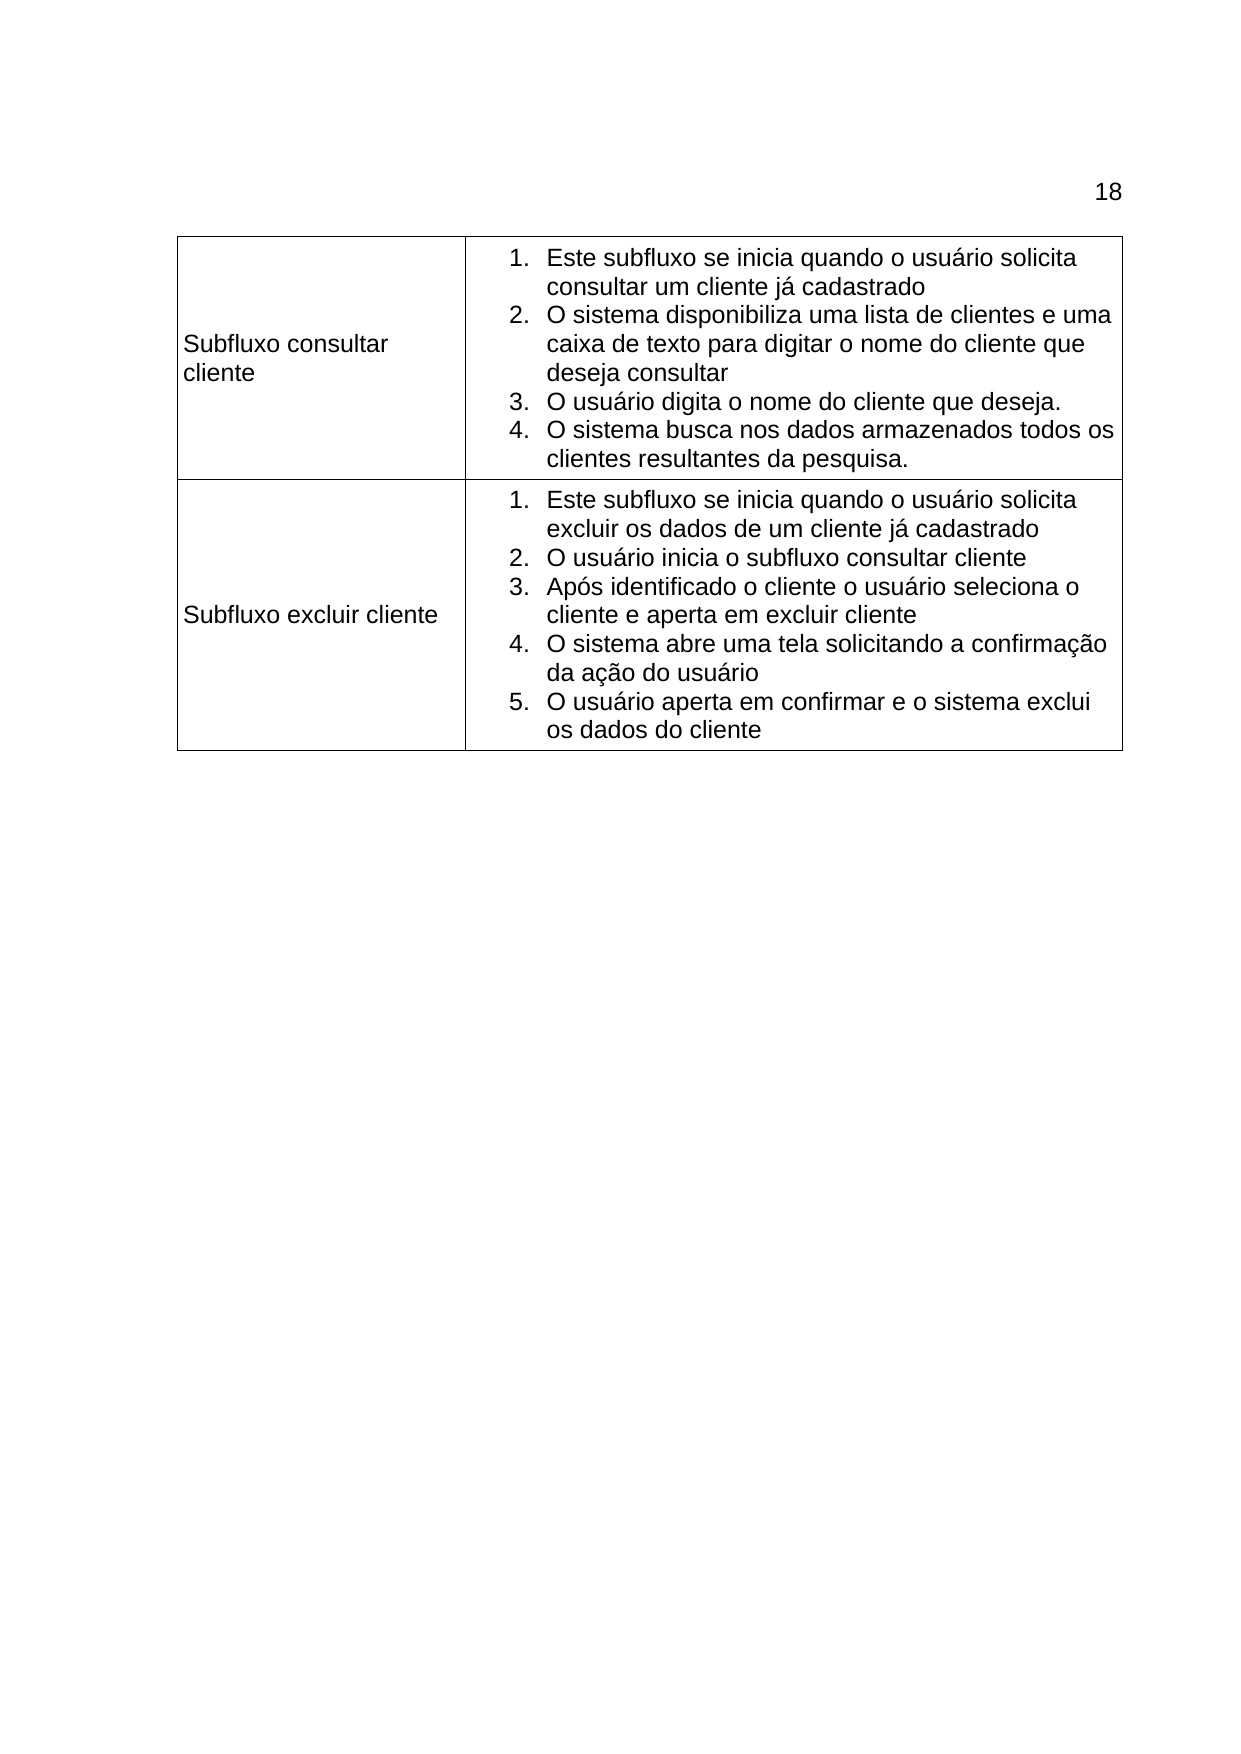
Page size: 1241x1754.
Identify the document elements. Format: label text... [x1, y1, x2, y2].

table_cell Este subfluxo se inicia quando o usuário solicita excluir os dados de um cliente já cadastrado O usuário inicia o subfluxo consultar cliente Após identificado o cliente o usuário seleciona o cliente e aperta em excluir cliente O sistema abre uma tela solicitando a confirmação da ação do usuário O usuário aperta em confirmar e o sistema exclui os dados do cliente [466, 480, 1122, 750]
table_cell Subfluxo excluir cliente [178, 480, 465, 750]
table_cell Este subfluxo se inicia quando o usuário solicita consultar um cliente já cadastrado O sistema disponibiliza uma lista de clientes e uma caixa de texto para digitar o nome do cliente que deseja consultar O usuário digita o nome do cliente que deseja. O sistema busca nos dados armazenados todos os clientes resultantes da pesquisa. [466, 237, 1122, 479]
table_cell Subfluxo consultar cliente [178, 237, 465, 479]
